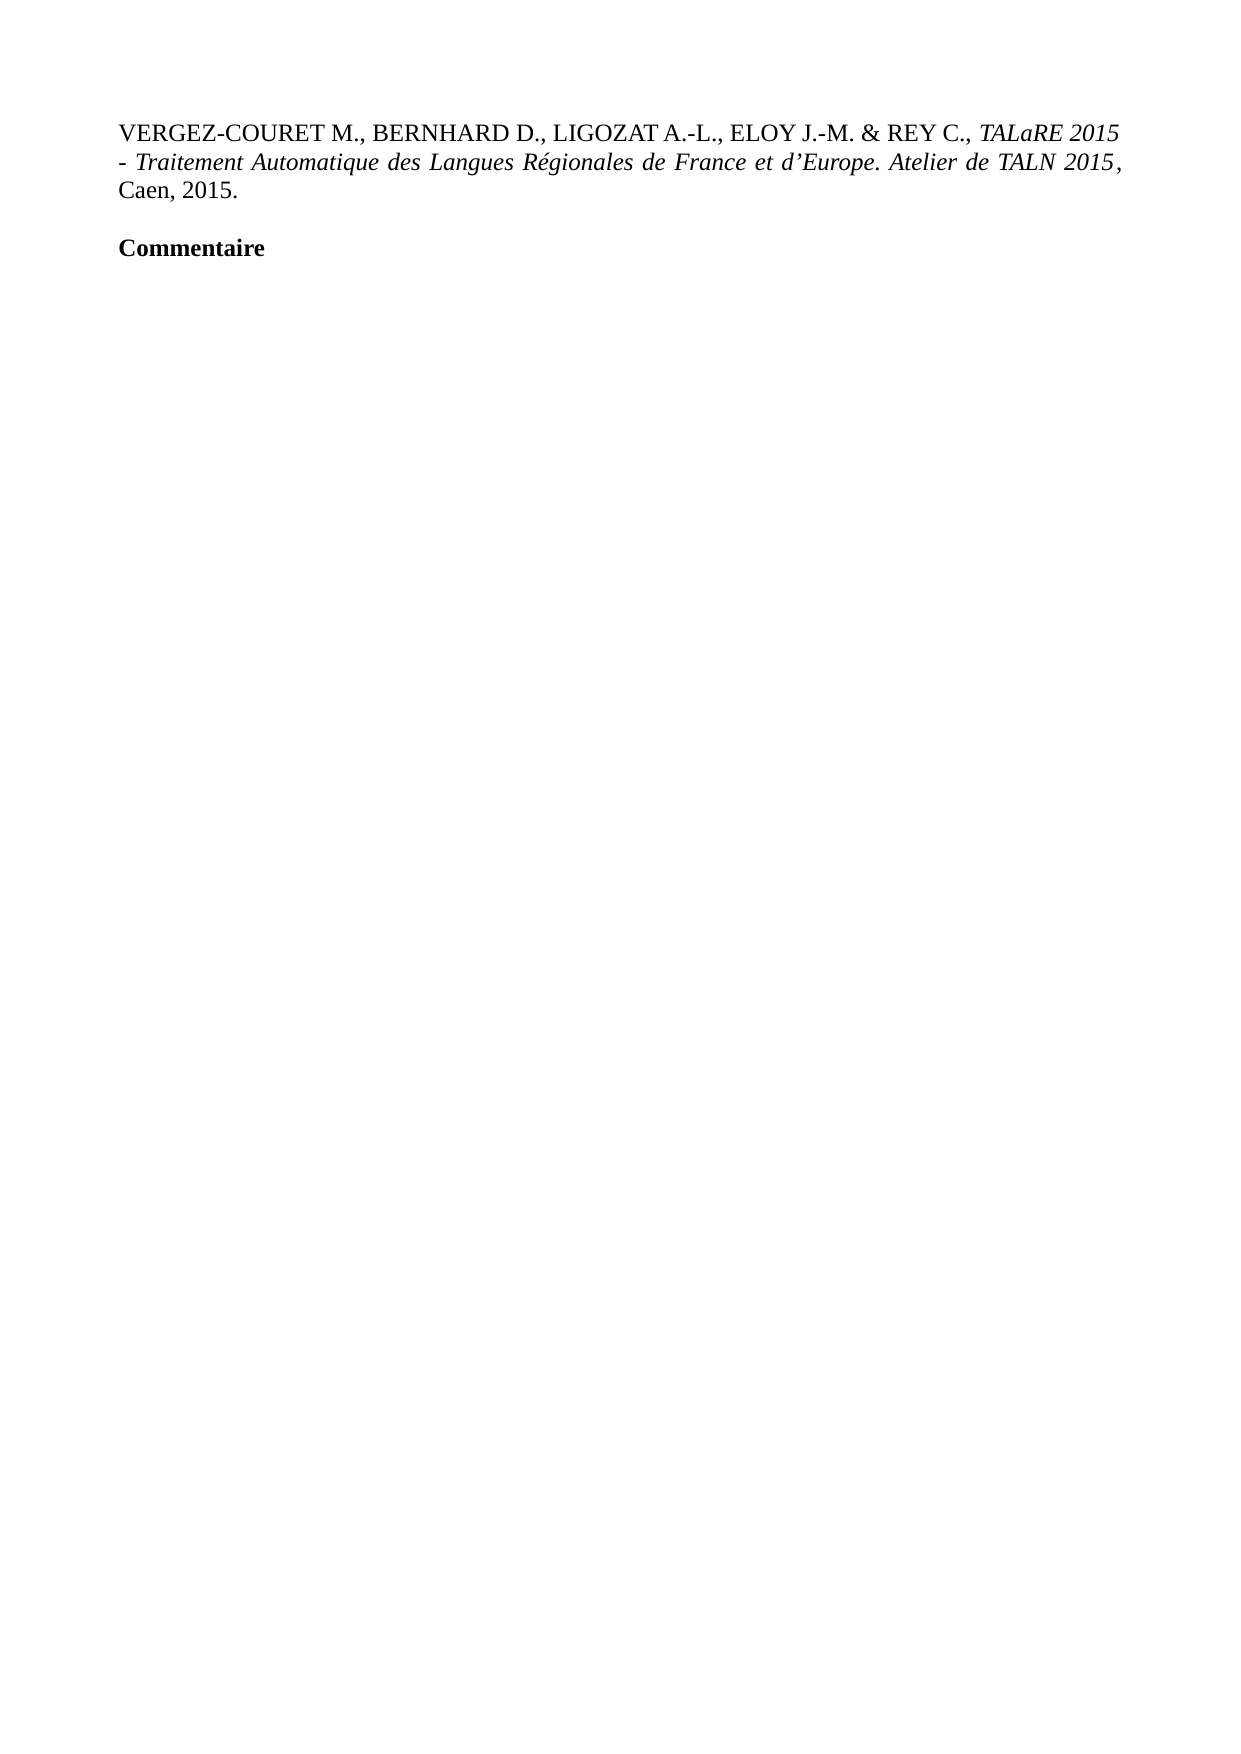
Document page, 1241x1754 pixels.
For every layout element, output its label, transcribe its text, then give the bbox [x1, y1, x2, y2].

text VERGEZ-COURET M., BERNHARD D., LIGOZAT A.-L., ELOY J.-M. & REY C., TALaRE 2015 - Traitement Automatique des Langues Régionales de France et d’Europe. Atelier de TALN 2015, Caen, 2015. [118, 118, 1122, 204]
text Commentaire [118, 233, 1122, 262]
